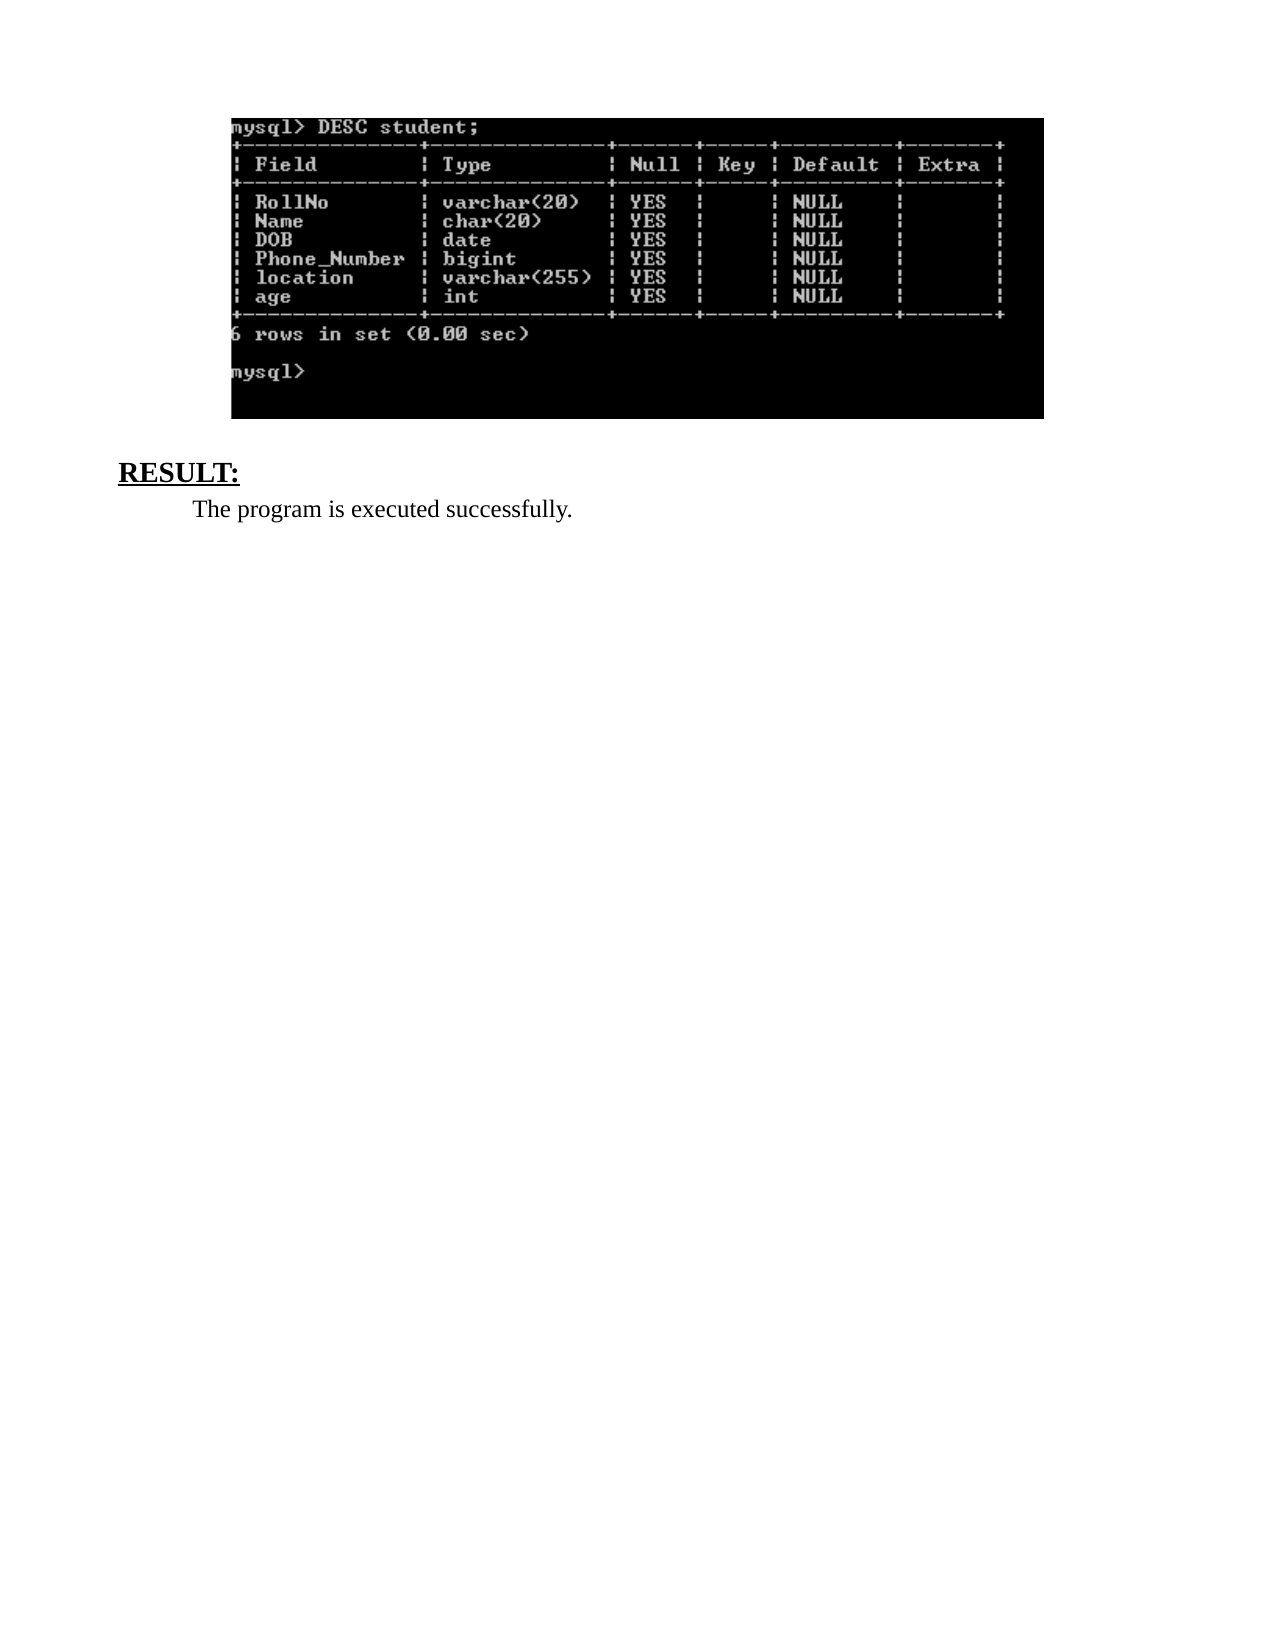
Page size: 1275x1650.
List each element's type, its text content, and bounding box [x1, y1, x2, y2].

text RESULT: [118, 455, 1157, 489]
text The program is executed successfully. [118, 494, 1157, 523]
picture [231, 118, 1044, 419]
